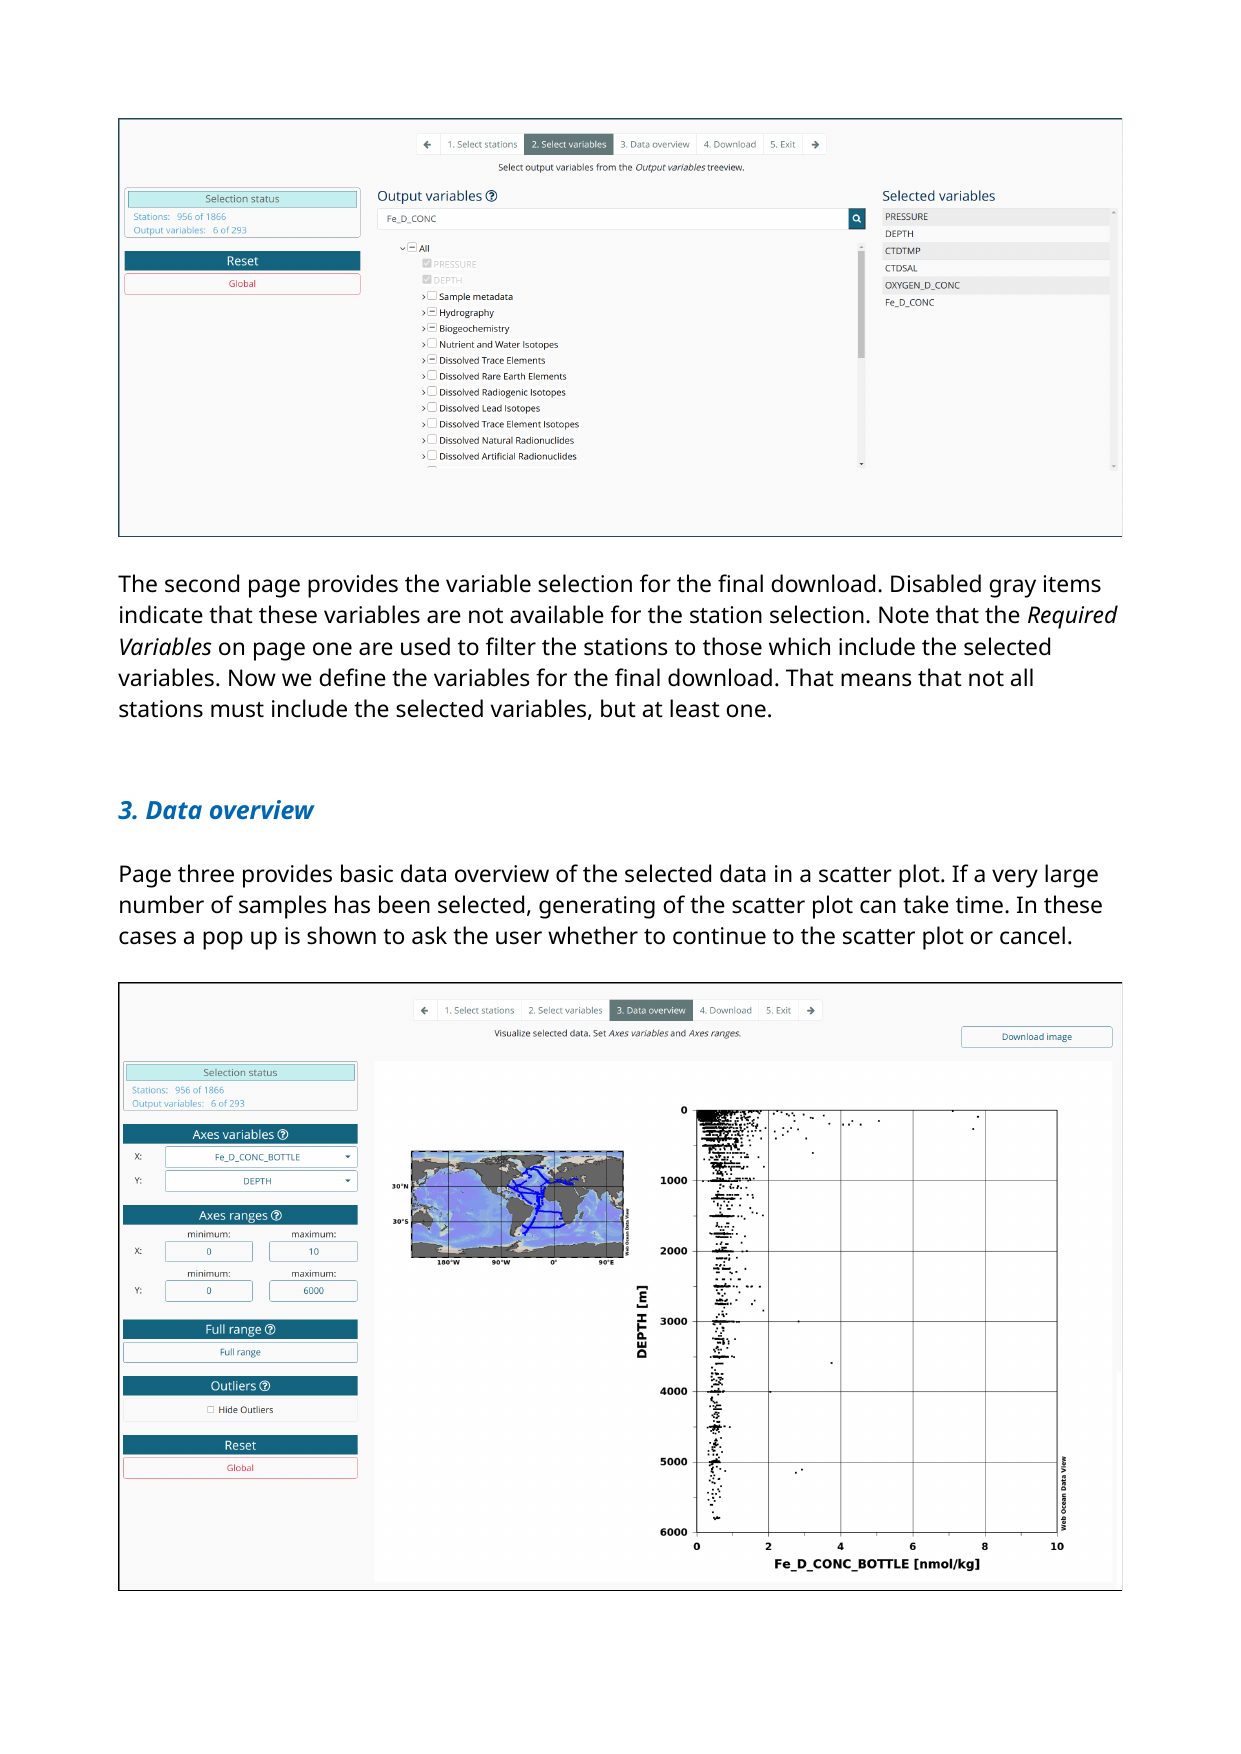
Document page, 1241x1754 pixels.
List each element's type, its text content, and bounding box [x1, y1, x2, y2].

text 3. Data overview [118, 792, 1122, 826]
picture [118, 982, 1123, 1591]
text Page three provides basic data overview of the selected data in a scatter plot. If a very large number of samples has been selected, generating of the scatter plot can take time. In these cases a pop up is shown to ask the user whether to continue to the scatter plot or cancel. [118, 858, 1122, 951]
picture [118, 118, 1123, 537]
text The second page provides the variable selection for the final download. Disabled gray items indicate that these variables are not available for the station selection. Note that the Required Variables on page one are used to filter the stations to those which include the selected variables. Now we define the variables for the final download. That means that not all stations must include the selected variables, but at least one. [118, 568, 1122, 724]
